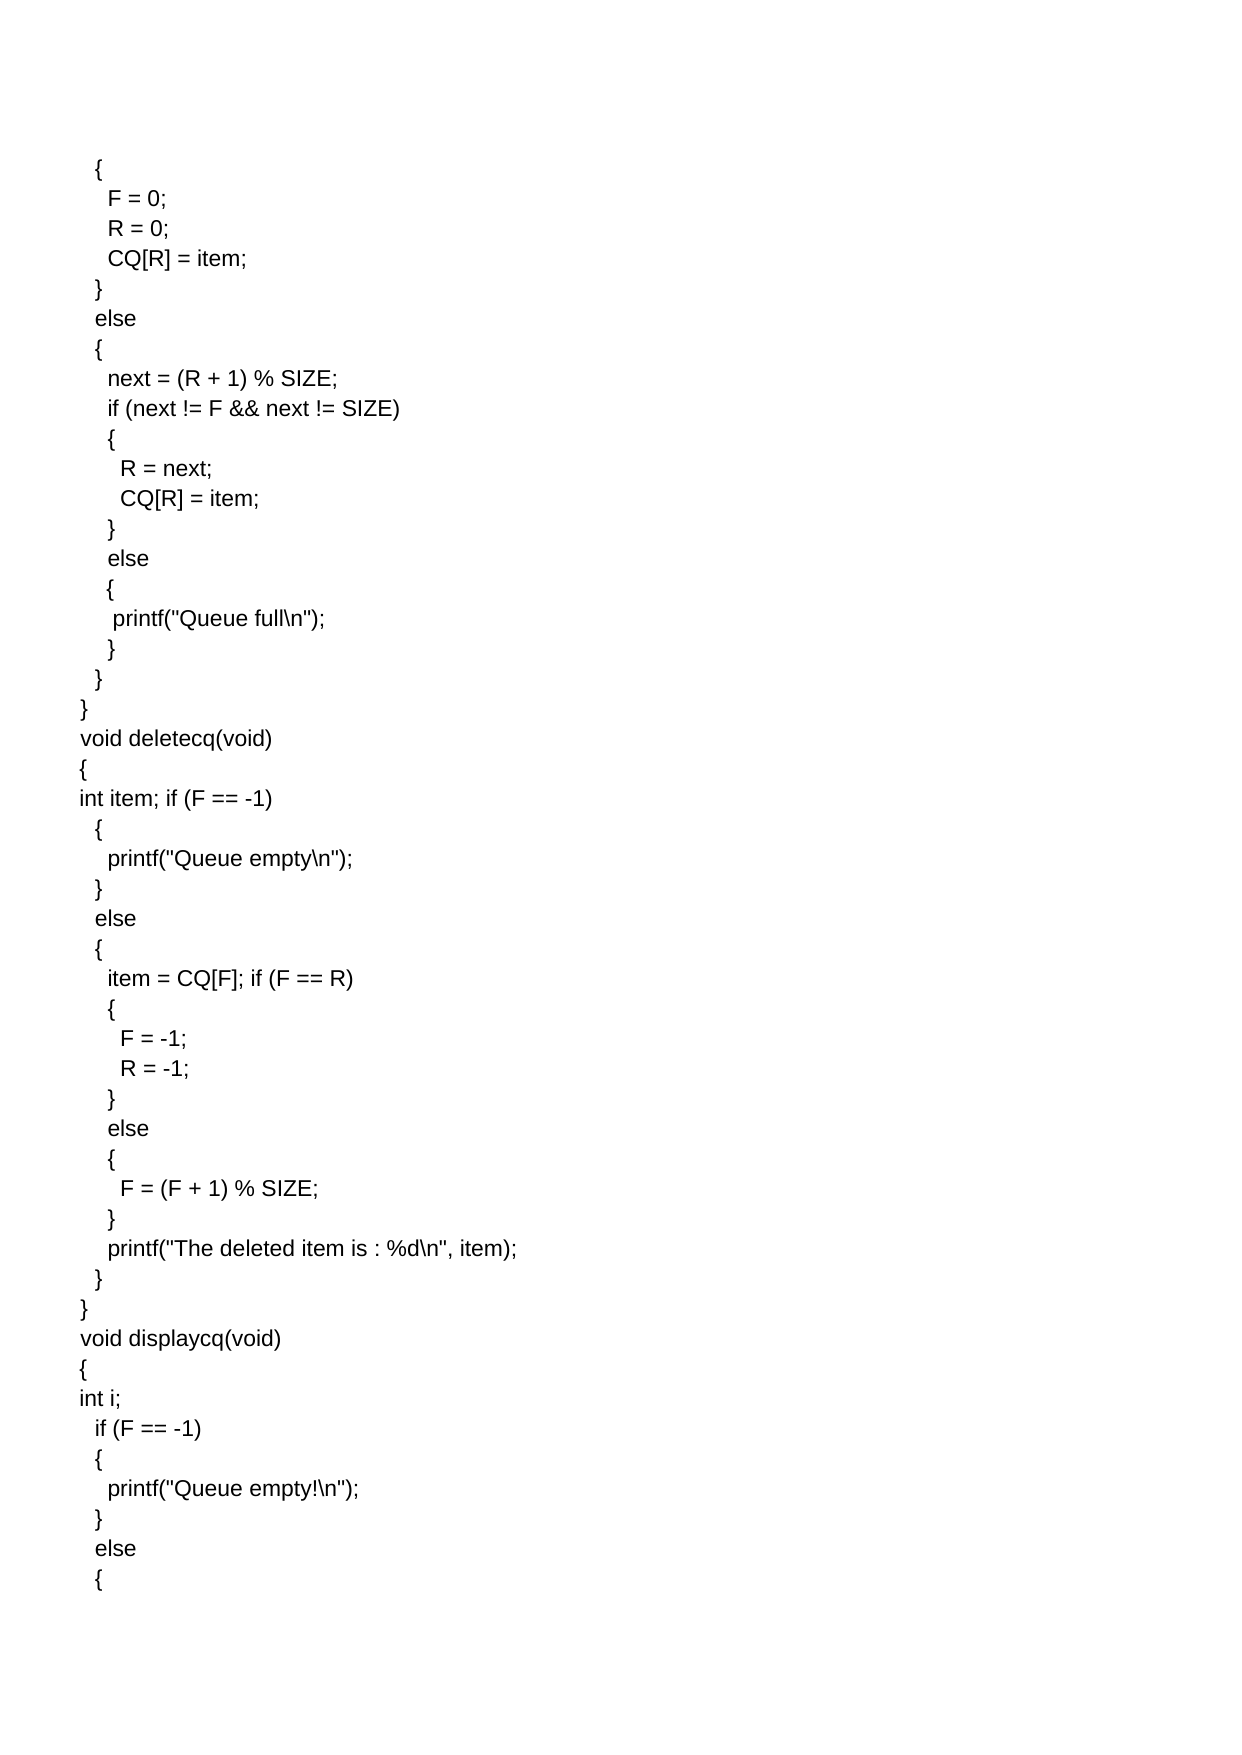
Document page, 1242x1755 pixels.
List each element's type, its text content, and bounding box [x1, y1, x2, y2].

text { [107, 1145, 866, 1171]
text else [94, 905, 866, 931]
text int item; if (F == -1) [79, 785, 361, 811]
text } [107, 635, 866, 661]
text CQ[R] = item; [107, 245, 866, 271]
text if (F == -1) [94, 1415, 866, 1441]
text next = (R + 1) % SIZE; [107, 365, 560, 391]
text { [94, 335, 866, 361]
text { [79, 755, 361, 781]
text else [94, 305, 866, 331]
text CQ[R] = item; [120, 485, 866, 511]
text } [94, 1505, 866, 1531]
text { [79, 1355, 296, 1381]
text else [107, 1115, 866, 1141]
text { [94, 935, 866, 961]
text } [94, 875, 866, 901]
text else [94, 1535, 866, 1561]
text F = (F + 1) % SIZE; [120, 1175, 866, 1201]
text if (next != F && next != SIZE) [107, 395, 560, 421]
text printf("Queue empty!\n"); [107, 1475, 866, 1501]
text } [80, 1295, 866, 1321]
text { [94, 155, 866, 181]
text } [107, 1205, 677, 1231]
text { [107, 995, 866, 1021]
text { [94, 1445, 866, 1471]
text printf("Queue full\n"); [106, 605, 492, 631]
text R = 0; [107, 215, 866, 241]
text } [107, 515, 866, 541]
text F = 0; [107, 185, 866, 211]
text } [80, 695, 866, 721]
text { [106, 575, 492, 601]
text F = -1; [120, 1025, 866, 1051]
text } [94, 1265, 866, 1291]
text R = -1; [120, 1055, 866, 1081]
text R = next; [120, 455, 866, 481]
text } [94, 275, 866, 301]
text void displaycq(void) [80, 1325, 866, 1351]
text } [107, 1085, 866, 1111]
text int i; [79, 1385, 296, 1411]
text { [107, 425, 866, 451]
text void deletecq(void) [80, 725, 866, 751]
text item = CQ[F]; if (F == R) [107, 965, 415, 991]
text else [107, 545, 866, 571]
text { [94, 815, 866, 841]
text { [94, 1565, 866, 1591]
text printf("Queue empty\n"); [107, 845, 866, 871]
text } [94, 665, 866, 691]
text printf("The deleted item is : %d\n", item); [107, 1235, 677, 1261]
